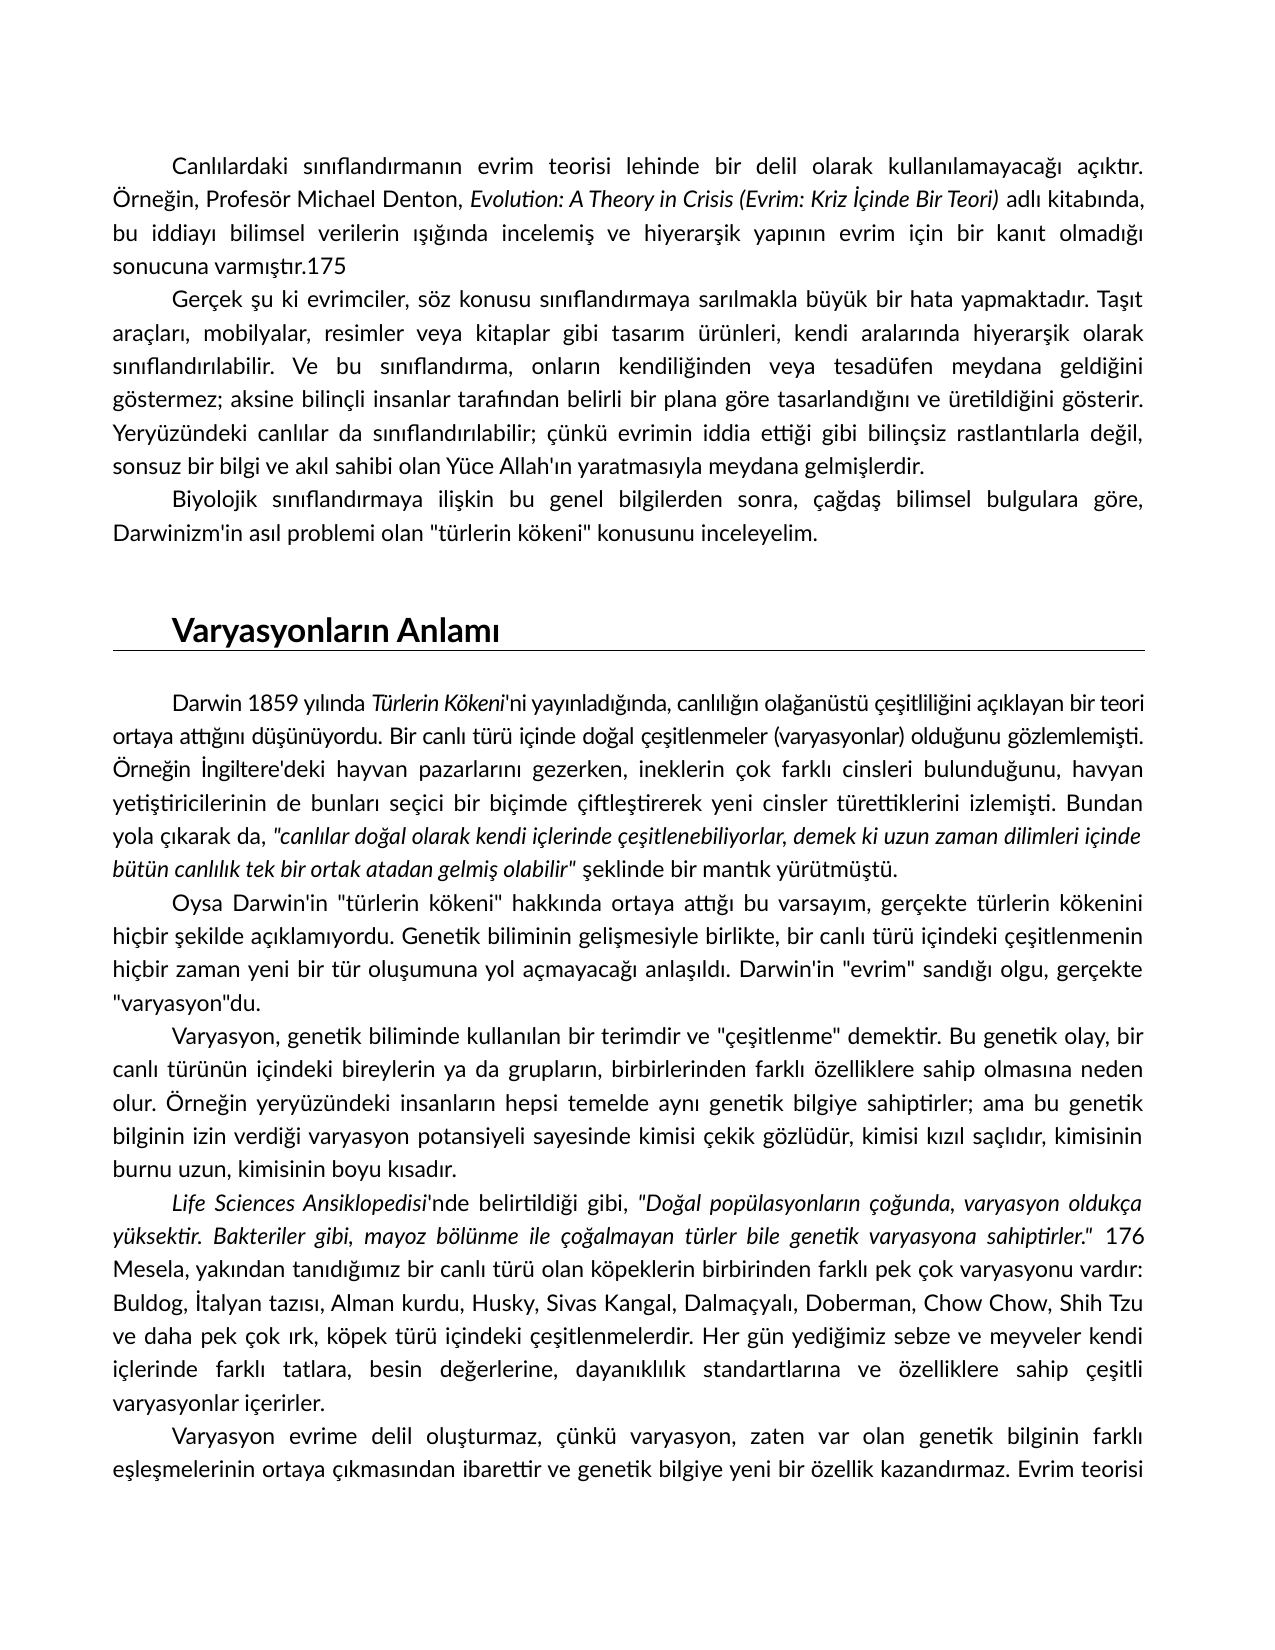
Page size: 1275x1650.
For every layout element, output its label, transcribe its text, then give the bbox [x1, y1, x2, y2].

text Varyasyonların Anlamı [112, 614, 1145, 651]
text Biyolojik sınıflandırmaya ilişkin bu genel bilgilerden sonra, çağdaş bilimsel bulgulara göre, Darwinizm'in asıl problemi olan "türlerin kökeni" konusunu inceleyelim. [112, 481, 1145, 548]
text Varyasyon, genetik biliminde kullanılan bir terimdir ve "çeşitlenme" demektir. Bu genetik olay, bir canlı türünün içindeki bireylerin ya da grupların, birbirlerinden farklı özelliklere sahip olmasına neden olur. Örneğin yeryüzündeki insanların hepsi temelde aynı genetik bilgiye sahiptirler; ama bu genetik bilginin izin verdiği varyasyon potansiyeli sayesinde kimisi çekik gözlüdür, kimisi kızıl saçlıdır, kimisinin burnu uzun, kimisinin boyu kısadır. [112, 1018, 1145, 1184]
text Life Sciences Ansiklopedisi'nde belirtildiği gibi, "Doğal popülasyonların çoğunda, varyasyon oldukça yüksektir. Bakteriler gibi, mayoz bölünme ile çoğalmayan türler bile genetik varyasyona sahiptirler." 176 Mesela, yakından tanıdığımız bir canlı türü olan köpeklerin birbirinden farklı pek çok varyasyonu vardır: Buldog, İtalyan tazısı, Alman kurdu, Husky, Sivas Kangal, Dalmaçyalı, Doberman, Chow Chow, Shih Tzu ve daha pek çok ırk, köpek türü içindeki çeşitlenmelerdir. Her gün yediğimiz sebze ve meyveler kendi içlerinde farklı tatlara, besin değerlerine, dayanıklılık standartlarına ve özelliklere sahip çeşitli varyasyonlar içerirler. [112, 1184, 1145, 1418]
text Varyasyon evrime delil oluşturmaz, çünkü varyasyon, zaten var olan genetik bilginin farklı eşleşmelerinin ortaya çıkmasından ibarettir ve genetik bilgiye yeni bir özellik kazandırmaz. Evrim teorisi [112, 1418, 1145, 1484]
text Darwin 1859 yılında Türlerin Kökeni'ni yayınladığında, canlılığın olağanüstü çeşitliliğini açıklayan bir teori ortaya attığını düşünüyordu. Bir canlı türü içinde doğal çeşitlenmeler (varyasyonlar) olduğunu gözlemlemişti. Örneğin İngiltere'deki hayvan pazarlarını gezerken, ineklerin çok farklı cinsleri bulunduğunu, havyan yetiştiricilerinin de bunları seçici bir biçimde çiftleştirerek yeni cinsler türettiklerini izlemişti. Bundan yola çıkarak da, "canlılar doğal olarak kendi içlerinde çeşitlenebiliyorlar, demek ki uzun zaman dilimleri içinde bütün canlılık tek bir ortak atadan gelmiş olabilir" şeklinde bir mantık yürütmüştü. [112, 684, 1145, 884]
text Canlılardaki sınıflandırmanın evrim teorisi lehinde bir delil olarak kullanılamayacağı açıktır. Örneğin, Profesör Michael Denton, Evolution: A Theory in Crisis (Evrim: Kriz İçinde Bir Teori) adlı kitabında, bu iddiayı bilimsel verilerin ışığında incelemiş ve hiyerarşik yapının evrim için bir kanıt olmadığı sonucuna varmıştır.175 [112, 148, 1145, 281]
text Gerçek şu ki evrimciler, söz konusu sınıflandırmaya sarılmakla büyük bir hata yapmaktadır. Taşıt araçları, mobilyalar, resimler veya kitaplar gibi tasarım ürünleri, kendi aralarında hiyerarşik olarak sınıflandırılabilir. Ve bu sınıflandırma, onların kendiliğinden veya tesadüfen meydana geldiğini göstermez; aksine bilinçli insanlar tarafından belirli bir plana göre tasarlandığını ve üretildiğini gösterir. Yeryüzündeki canlılar da sınıflandırılabilir; çünkü evrimin iddia ettiği gibi bilinçsiz rastlantılarla değil, sonsuz bir bilgi ve akıl sahibi olan Yüce Allah'ın yaratmasıyla meydana gelmişlerdir. [112, 281, 1145, 481]
text Oysa Darwin'in "türlerin kökeni" hakkında ortaya attığı bu varsayım, gerçekte türlerin kökenini hiçbir şekilde açıklamıyordu. Genetik biliminin gelişmesiyle birlikte, bir canlı türü içindeki çeşitlenmenin hiçbir zaman yeni bir tür oluşumuna yol açmayacağı anlaşıldı. Darwin'in "evrim" sandığı olgu, gerçekte "varyasyon"du. [112, 884, 1145, 1018]
